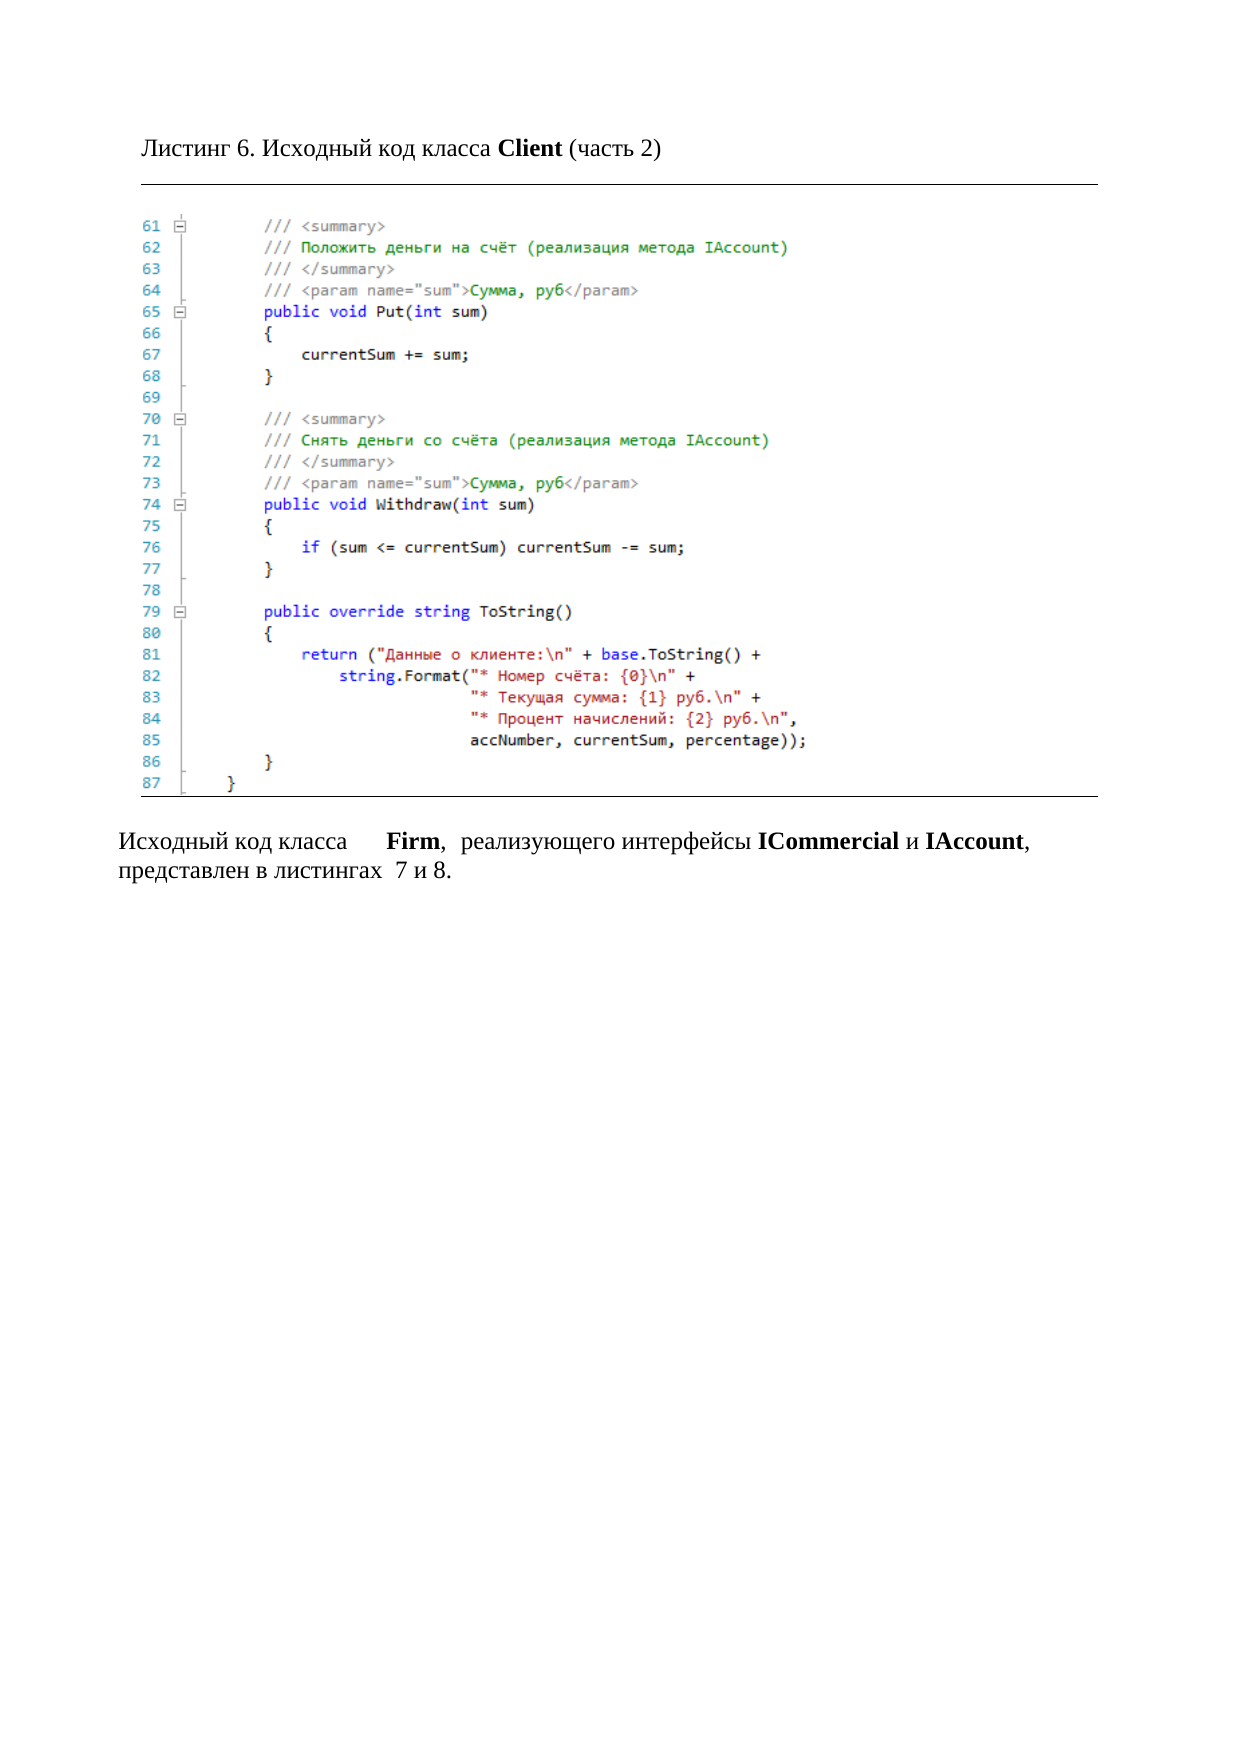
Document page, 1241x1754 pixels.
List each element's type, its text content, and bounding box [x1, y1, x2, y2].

table_cell [141, 185, 1098, 796]
text Исходный код класса Firm, реализующего интерфейсы ICommercial и IAccount, представлен в листингах 7 и 8. [118, 826, 1167, 883]
picture [142, 214, 805, 795]
table_header Листинг 6. Исходный код класса Client (часть 2) [141, 133, 1098, 183]
